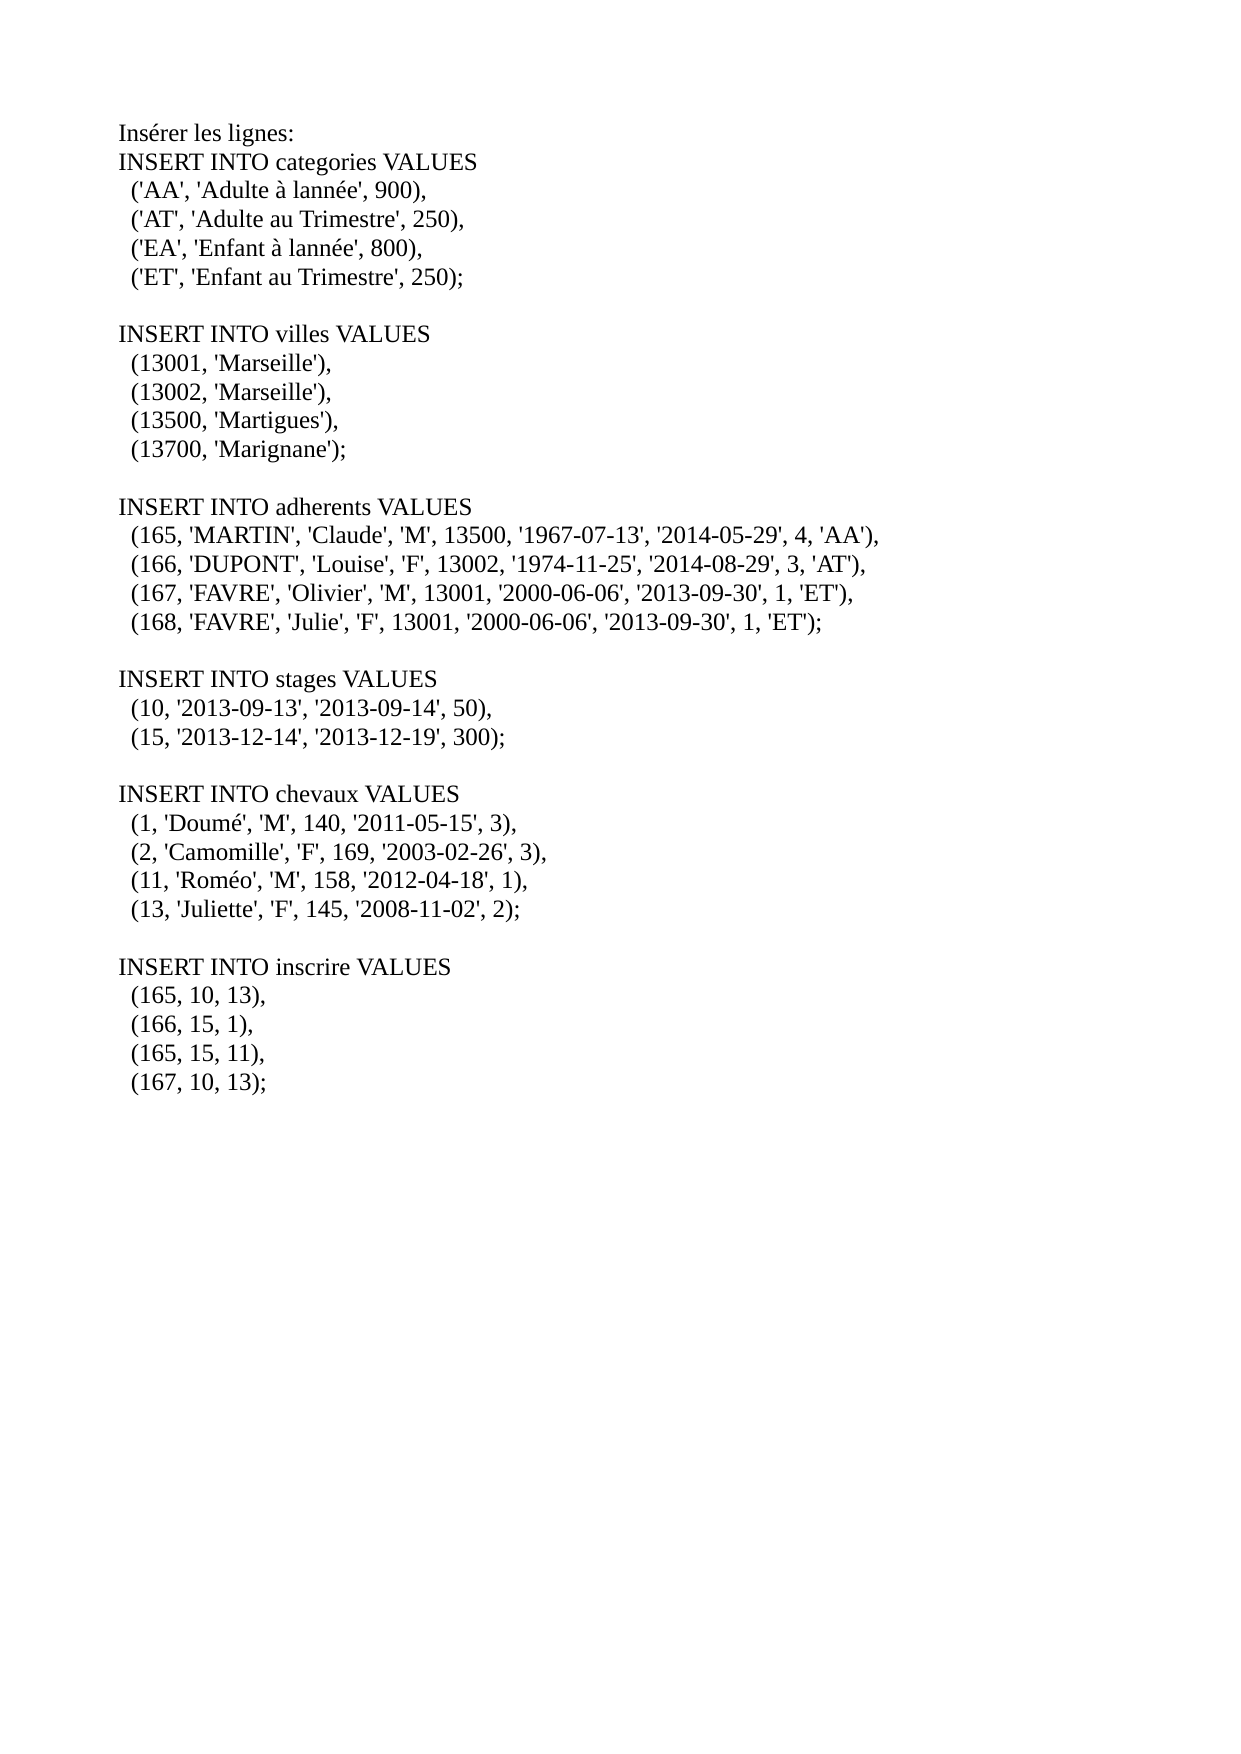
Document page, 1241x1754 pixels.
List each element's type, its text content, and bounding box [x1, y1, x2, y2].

text (165, 10, 13), [118, 981, 1122, 1009]
text ('ET', 'Enfant au Trimestre', 250); [118, 262, 1122, 291]
text (13002, 'Marseille'), [118, 377, 1122, 406]
text INSERT INTO stages VALUES [118, 664, 1122, 693]
text (15, '2013-12-14', '2013-12-19', 300); [118, 722, 1122, 751]
text (167, 'FAVRE', 'Olivier', 'M', 13001, '2000-06-06', '2013-09-30', 1, 'ET'), [118, 578, 1122, 607]
text (13, 'Juliette', 'F', 145, '2008-11-02', 2); [118, 894, 1122, 923]
text INSERT INTO categories VALUES [118, 147, 1122, 176]
text (168, 'FAVRE', 'Julie', 'F', 13001, '2000-06-06', '2013-09-30', 1, 'ET'); [118, 607, 1122, 636]
text Insérer les lignes: [118, 118, 1122, 147]
text ('AA', 'Adulte à lannée', 900), [118, 176, 1122, 204]
text (13001, 'Marseille'), [118, 348, 1122, 377]
text (13500, 'Martigues'), [118, 406, 1122, 434]
text (165, 'MARTIN', 'Claude', 'M', 13500, '1967-07-13', '2014-05-29', 4, 'AA'), [118, 521, 1122, 549]
text (1, 'Doumé', 'M', 140, '2011-05-15', 3), [118, 808, 1122, 837]
text (13700, 'Marignane'); [118, 434, 1122, 463]
text ('EA', 'Enfant à lannée', 800), [118, 233, 1122, 262]
text INSERT INTO chevaux VALUES [118, 779, 1122, 808]
text INSERT INTO adherents VALUES [118, 492, 1122, 521]
text (165, 15, 11), [118, 1038, 1122, 1067]
text (2, 'Camomille', 'F', 169, '2003-02-26', 3), [118, 837, 1122, 866]
text (10, '2013-09-13', '2013-09-14', 50), [118, 693, 1122, 722]
text (166, 'DUPONT', 'Louise', 'F', 13002, '1974-11-25', '2014-08-29', 3, 'AT'), [118, 549, 1122, 578]
text INSERT INTO inscrire VALUES [118, 952, 1122, 981]
text ('AT', 'Adulte au Trimestre', 250), [118, 204, 1122, 233]
text (11, 'Roméo', 'M', 158, '2012-04-18', 1), [118, 866, 1122, 894]
text (167, 10, 13); [118, 1067, 1122, 1096]
text INSERT INTO villes VALUES [118, 319, 1122, 348]
text (166, 15, 1), [118, 1009, 1122, 1038]
